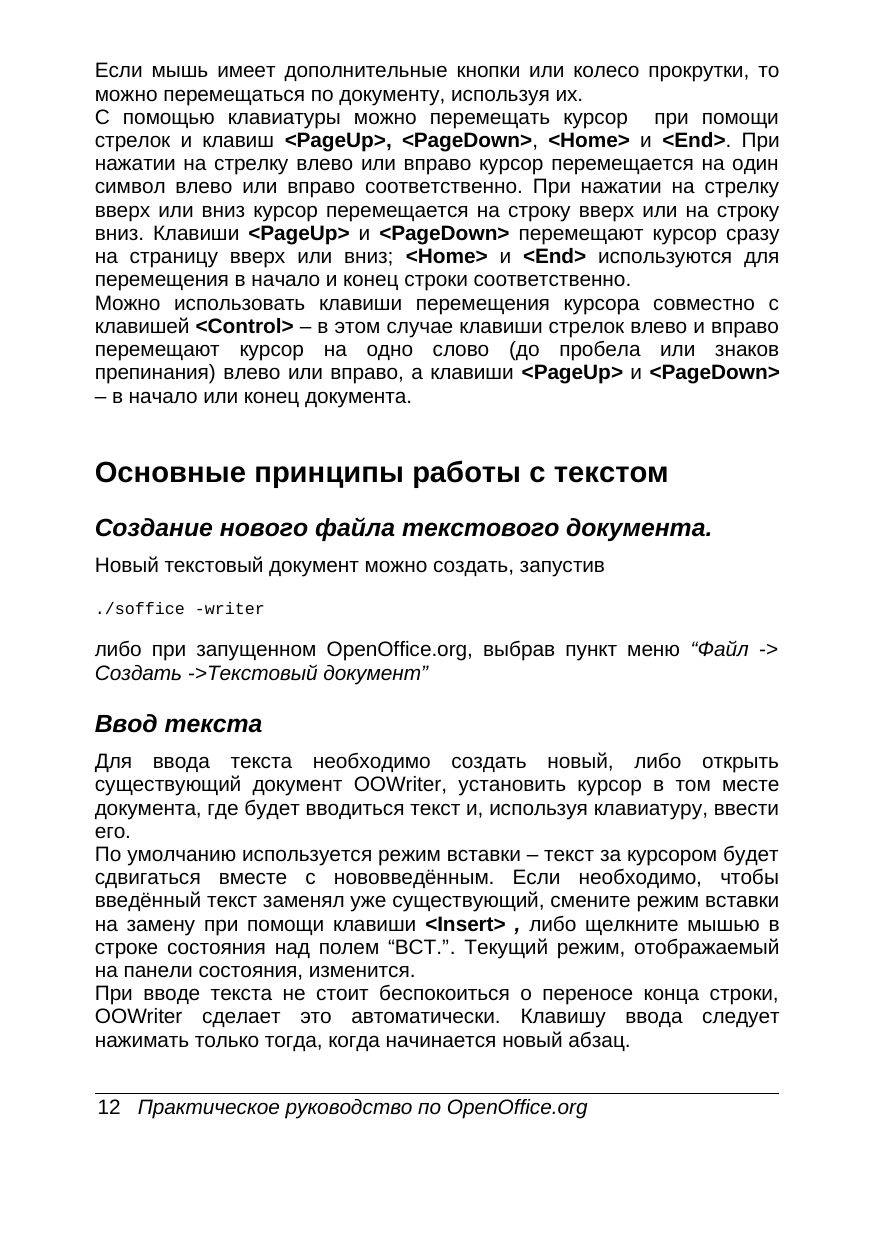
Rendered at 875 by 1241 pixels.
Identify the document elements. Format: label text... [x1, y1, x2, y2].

subtitle Основные принципы работы с текстом [94, 456, 779, 488]
text Для ввода текста необходимо создать новый, либо открыть существующий документ OOWriter, установить курсор в том месте документа, где будет вводиться текст и, используя клавиатуру, ввести его. [94, 750, 779, 843]
text При вводе текста не стоит беспокоиться о переносе конца строки, OOWriter сделает это автоматически. Клавишу ввода следует нажимать только тогда, когда начинается новый абзац. [94, 982, 779, 1052]
subtitle Создание нового файла текстового документа. [94, 513, 779, 541]
text Можно использовать клавиши перемещения курсора совместно с клавишей <Control> – в этом случае клавиши стрелок влево и вправо перемещают курсор на одно слово (до пробела или знаков препинания) влево или вправо, а клавиши <PageUp> и <PageDown> – в начало или конец документа. [94, 291, 779, 407]
text С помощью клавиатуры можно перемещать курсор при помощи стрелок и клавиш <PageUp>, <PageDown>, <Home> и <End>. При нажатии на стрелку влево или вправо курсор перемещается на один символ влево или вправо соответственно. При нажатии на стрелку вверх или вниз курсор перемещается на строку вверх или на строку вниз. Клавиши <PageUp> и <PageDown> перемещают курсор сразу на страницу вверх или вниз; <Home> и <End> используются для перемещения в начало и конец строки соответственно. [94, 106, 779, 291]
text Если мышь имеет дополнительные кнопки или колесо прокрутки, то можно перемещаться по документу, используя их. [94, 59, 779, 106]
text По умолчанию используется режим вставки – текст за курсором будет сдвигаться вместе с нововведённым. Если необходимо, чтобы введённый текст заменял уже существующий, смените режим вставки на замену при помощи клавиши <Insert> , либо щелкните мышью в строке состояния над полем “ВСТ.”. Текущий режим, отображаемый на панели состояния, изменится. [94, 843, 779, 982]
subtitle Ввод текста [94, 709, 779, 737]
text ./soffice -writer [94, 600, 779, 619]
text либо при запущенном OpenOffice.org, выбрав пункт меню “Файл -> Создать ->Текстовый документ” [94, 638, 779, 684]
text Новый текстовый документ можно создать, запустив [94, 554, 779, 577]
